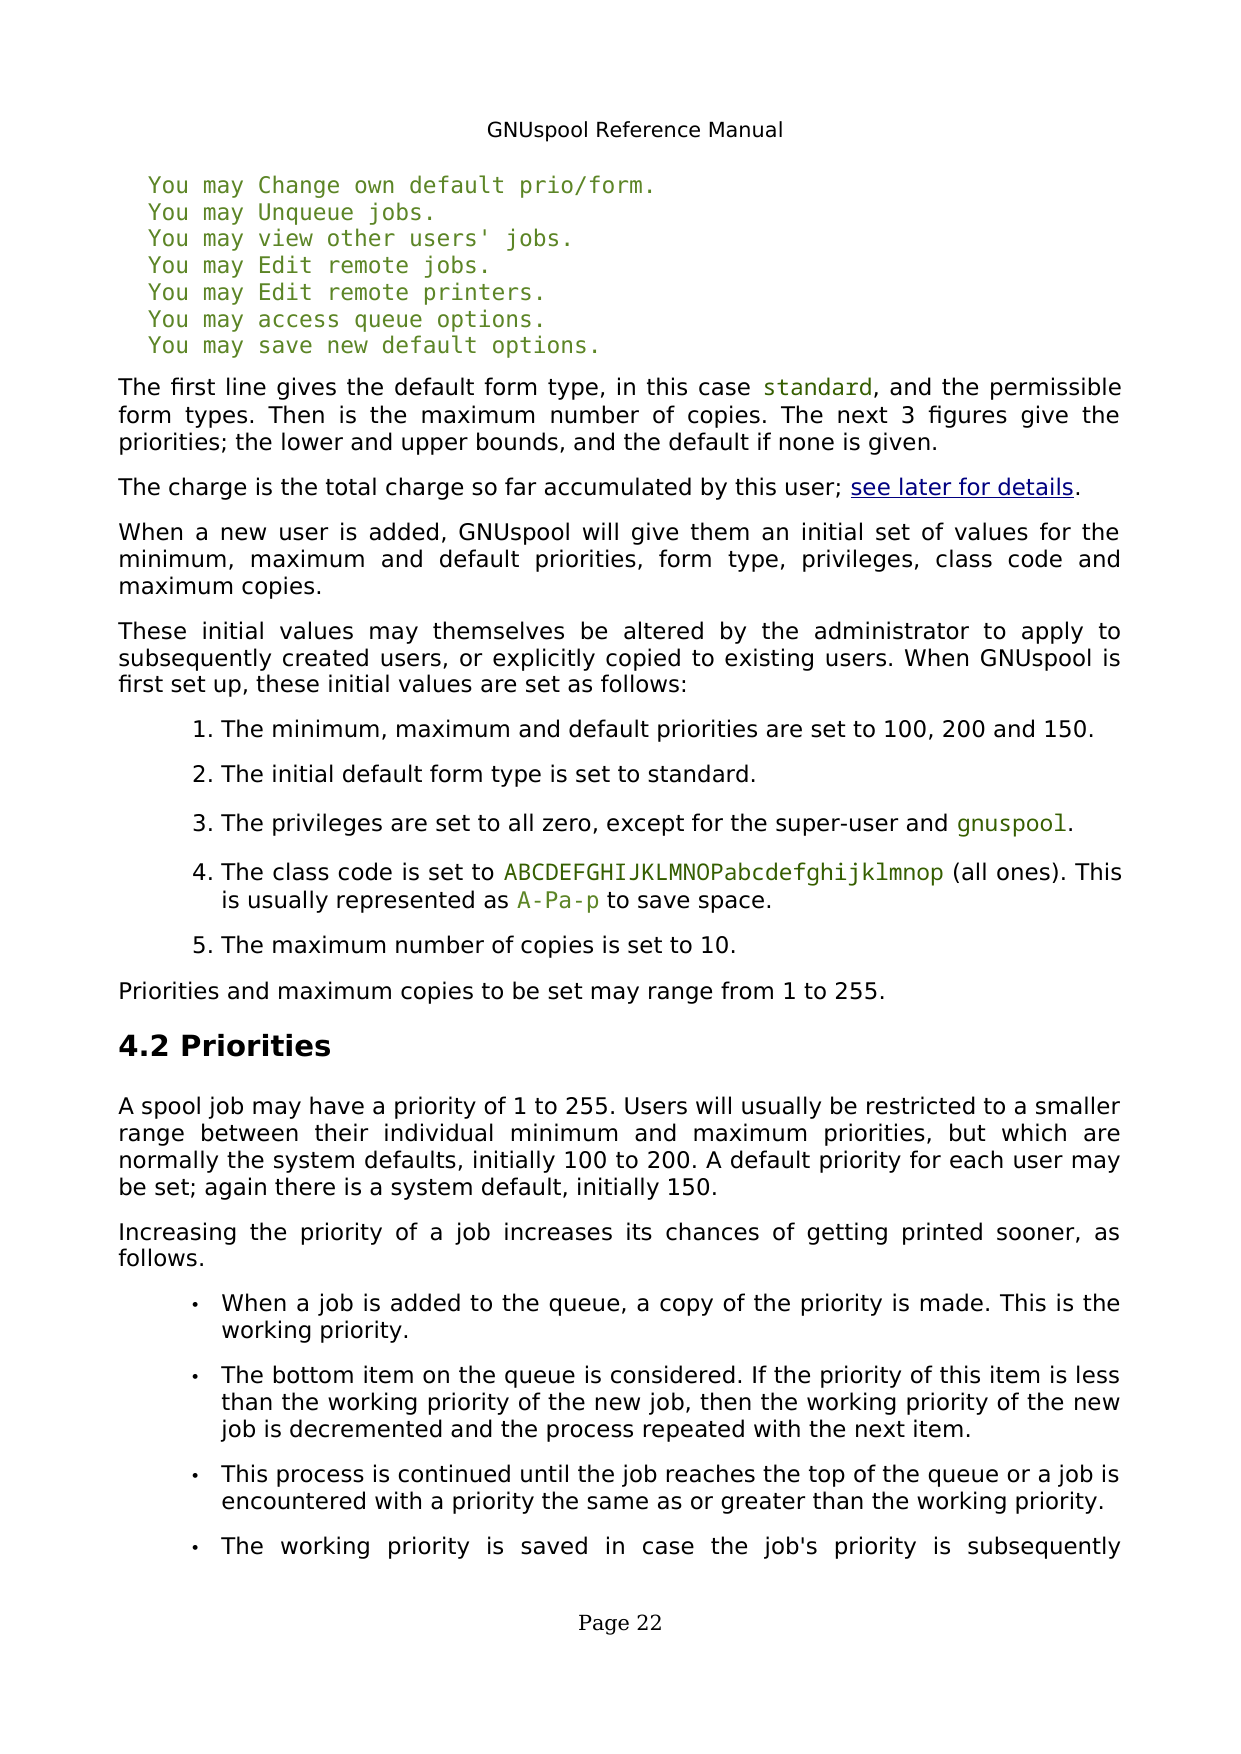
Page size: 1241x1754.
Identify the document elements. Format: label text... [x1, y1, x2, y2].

text A spool job may have a priority of 1 to 255. Users will usually be restricted to a smaller range between their individual minimum and maximum priorities, but which are normally the system defaults, initially 100 to 200. A default priority for each user may be set; again there is a system default, initially 150. [118, 1093, 1122, 1200]
list This process is continued until the job reaches the top of the queue or a job is encountered with a priority the same as or greater than the working priority. [192, 1461, 1122, 1515]
text You may Change own default prio/form. You may Unqueue jobs. You may view other users' jobs. You may Edit remote jobs. You may Edit remote printers. You may access queue options. You may save new default options. [148, 172, 1122, 359]
subtitle Priorities [118, 1029, 1122, 1064]
text Increasing the priority of a job increases its chances of getting printed sooner, as follows. [118, 1219, 1122, 1272]
list The working priority is saved in case the job's priority is subsequently [192, 1533, 1122, 1560]
list The maximum number of copies is set to 10. [192, 933, 1122, 959]
text The first line gives the default form type, in this case standard, and the permissible form types. Then is the maximum number of copies. The next 3 figures give the priorities; the lower and upper bounds, and the default if none is given. [118, 371, 1122, 456]
list The class code is set to ABCDEFGHIJKLMNOPabcdefghijklmnop (all ones). This is usually represented as A-Pa-p to save space. [192, 856, 1122, 914]
list The bottom item on the queue is considered. If the priority of this item is less than the working priority of the new job, then the working priority of the new job is decremented and the process repeated with the next item. [192, 1362, 1122, 1443]
list The initial default form type is set to standard. [192, 762, 1122, 788]
text When a new user is added, GNUspool will give them an initial set of values for the minimum, maximum and default priorities, form type, privileges, class code and maximum copies. [118, 519, 1122, 599]
text These initial values may themselves be altered by the administrator to apply to subsequently created users, or explicitly copied to existing users. When GNUspool is first set up, these initial values are set as follows: [118, 618, 1122, 698]
list When a job is added to the queue, a copy of the priority is made. This is the working priority. [192, 1291, 1122, 1344]
text Priorities and maximum copies to be set may range from 1 to 255. [118, 978, 1122, 1004]
list The privileges are set to all zero, except for the super-user and gnuspool. [192, 807, 1122, 838]
list The minimum, maximum and default priorities are set to 100, 200 and 150. [192, 717, 1122, 743]
text The charge is the total charge so far accumulated by this user; see later for details. [118, 474, 1122, 501]
